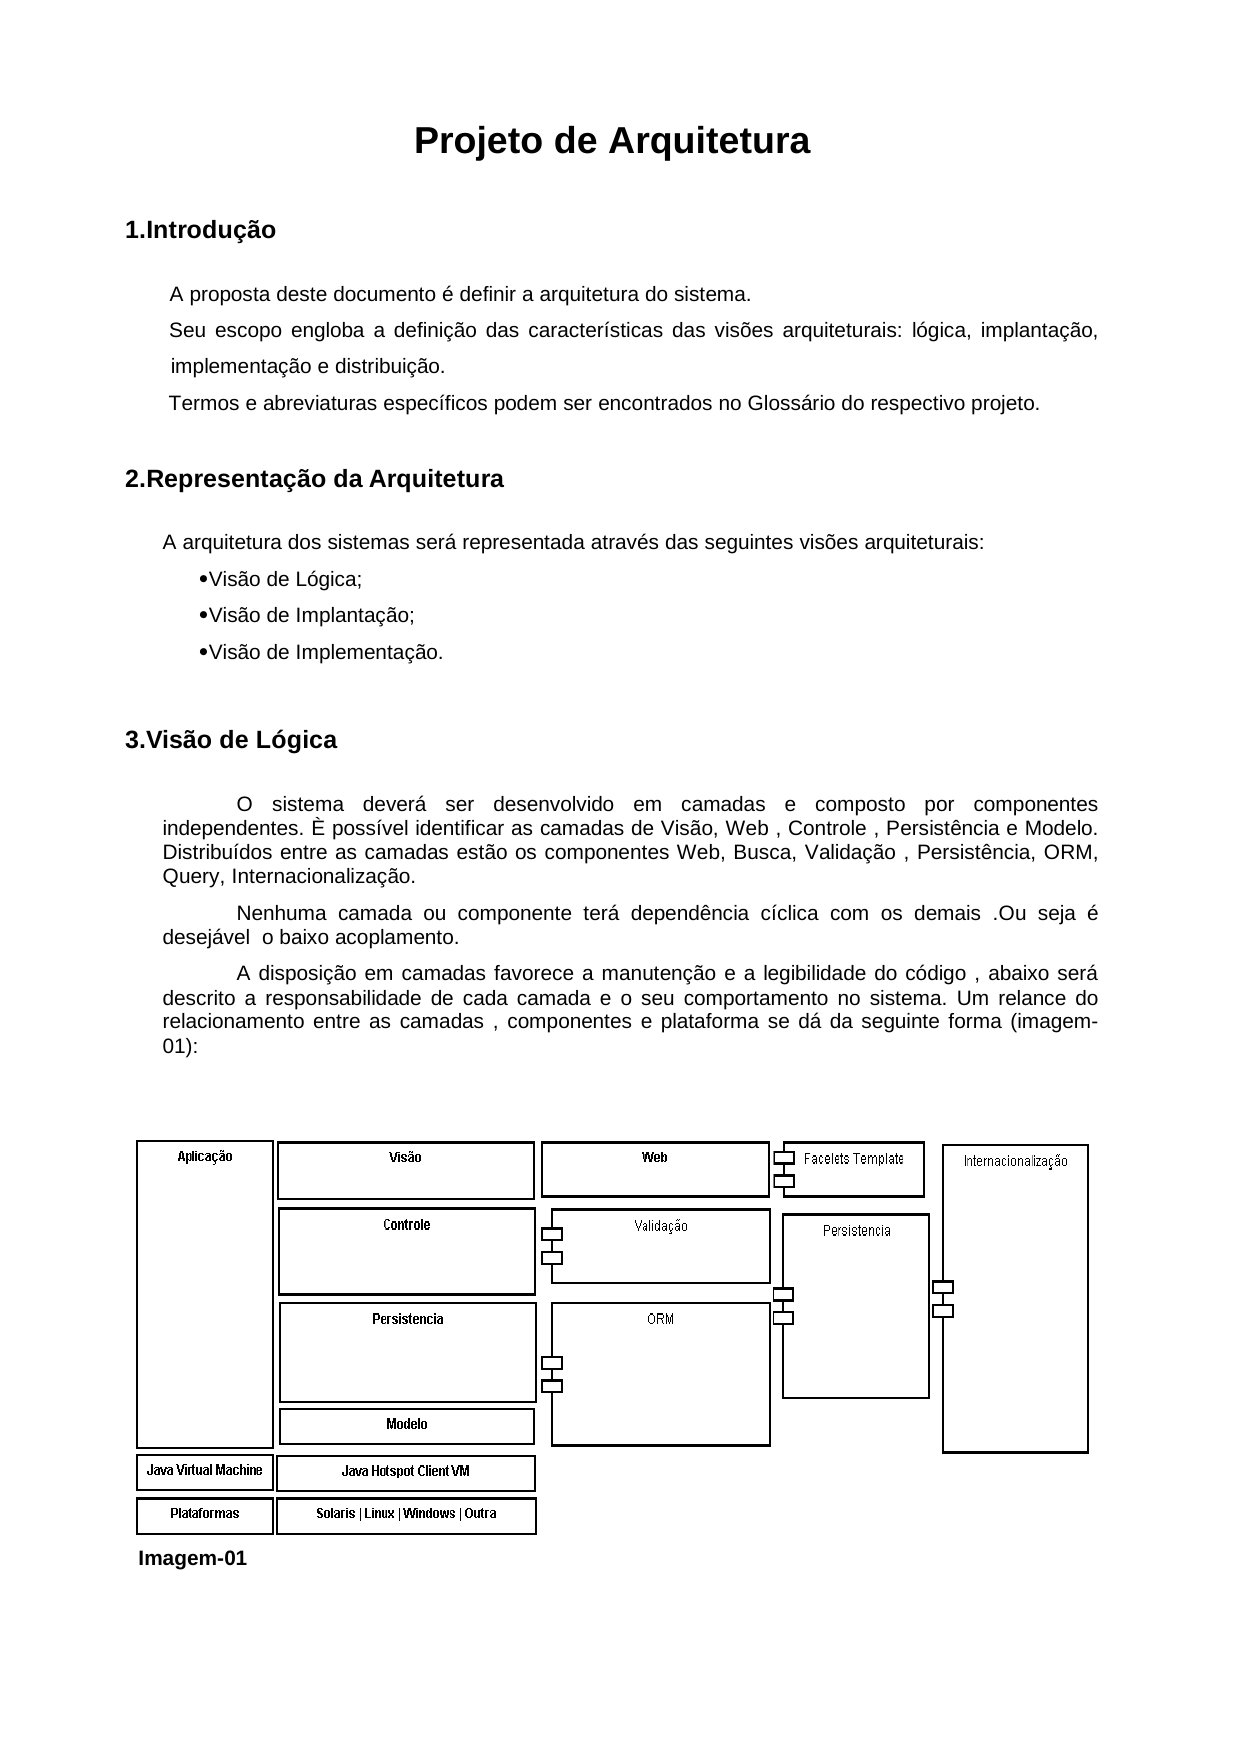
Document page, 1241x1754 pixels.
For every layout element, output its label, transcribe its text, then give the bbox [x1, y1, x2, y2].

list Visão de Implementação. [162, 640, 1100, 664]
subtitle Representação da Arquitetura [125, 463, 1100, 493]
text O sistema deverá ser desenvolvido em camadas e composto por componentes independentes. È possível identificar as camadas de Visão, Web , Controle , Persistência e Modelo. Distribuídos entre as camadas estão os componentes Web, Busca, Validação , Persistência, ORM, Query, Internacionalização. [162, 792, 1100, 888]
subtitle Introdução [125, 215, 1100, 244]
text A proposta deste documento é definir a arquitetura do sistema. [125, 282, 1100, 306]
text A arquitetura dos sistemas será representada através das seguintes visões arquiteturais: [162, 530, 1100, 554]
text Termos e abreviaturas específicos podem ser encontrados no Glossário do respectivo projeto. [162, 390, 1100, 414]
list Visão de Lógica; [162, 567, 1100, 591]
picture [127, 1130, 1097, 1546]
subtitle 3.Visão de Lógica [125, 725, 1100, 754]
text A disposição em camadas favorece a manutenção e a legibilidade do código , abaixo será descrito a responsabilidade de cada camada e o seu comportamento no sistema. Um relance do relacionamento entre as camadas , componentes e plataforma se dá da seguinte forma (imagem-01): [162, 961, 1100, 1058]
text Imagem-01 [138, 1143, 1100, 1570]
text Nenhuma camada ou componente terá dependência cíclica com os demais .Ou seja é desejável o baixo acoplamento. [162, 901, 1100, 949]
text Seu escopo engloba a definição das características das visões arquiteturais: lógica, implantação, implementação e distribuição. [169, 318, 1100, 378]
list Visão de Implantação; [162, 603, 1100, 627]
text Projeto de Arquitetura [125, 118, 1100, 161]
